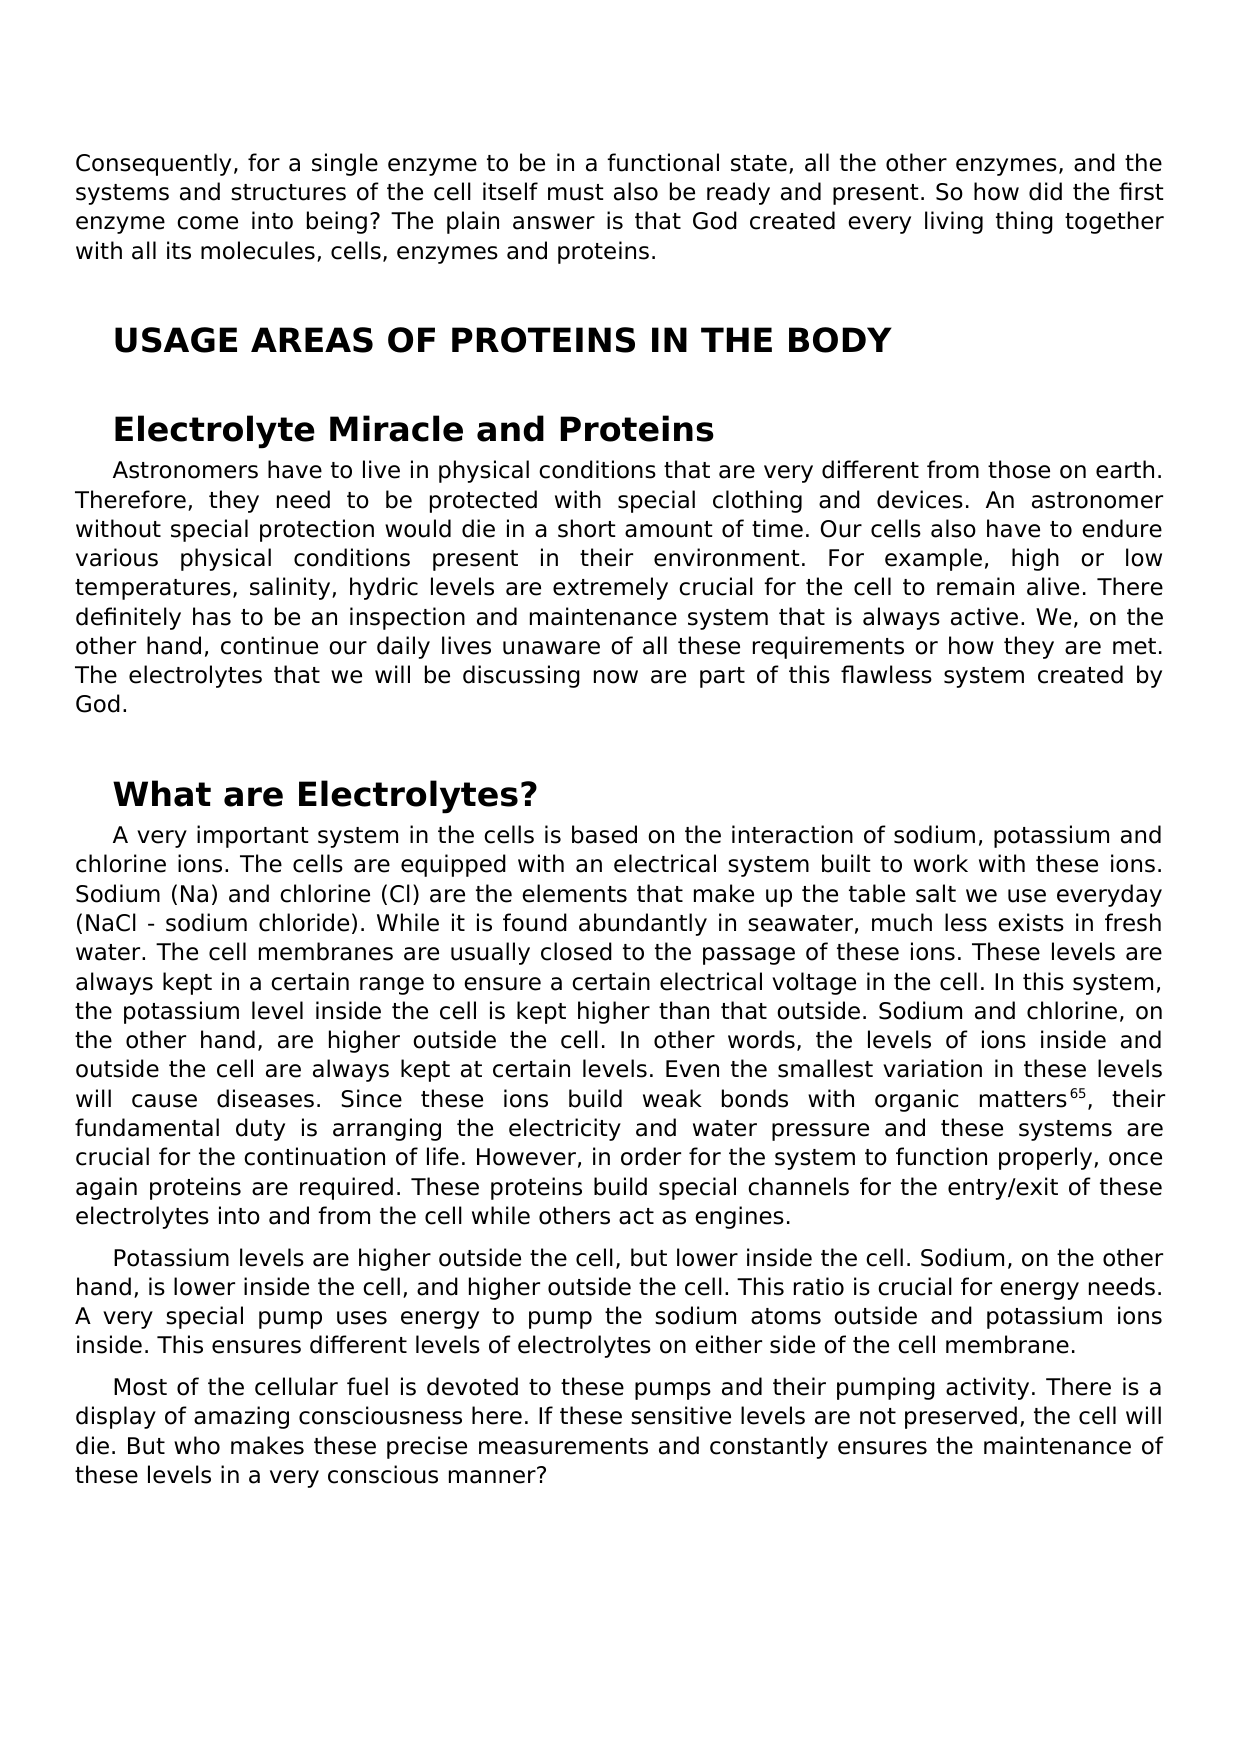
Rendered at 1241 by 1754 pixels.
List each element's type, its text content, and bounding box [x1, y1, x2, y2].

text A very important system in the cells is based on the interaction of sodium, potassium and chlorine ions. The cells are equipped with an electrical system built to work with these ions. Sodium (Na) and chlorine (Cl) are the elements that make up the table salt we use everyday (NaCl - sodium chloride). While it is found abundantly in seawater, much less exists in fresh water. The cell membranes are usually closed to the passage of these ions. These levels are always kept in a certain range to ensure a certain electrical voltage in the cell. In this system, the potassium level inside the cell is kept higher than that outside. Sodium and chlorine, on the other hand, are higher outside the cell. In other words, the levels of ions inside and outside the cell are always kept at certain levels. Even the smallest variation in these levels will cause diseases. Since these ions build weak bonds with organic matters65, their fundamental duty is arranging the electricity and water pressure and these systems are crucial for the continuation of life. However, in order for the system to function properly, once again proteins are required. These proteins build special channels for the entry/exit of these electrolytes into and from the cell while others act as engines. [75, 822, 1165, 1229]
text Astronomers have to live in physical conditions that are very different from those on earth. Therefore, they need to be protected with special clothing and devices. An astronomer without special protection would die in a short amount of time. Our cells also have to endure various physical conditions present in their environment. For example, high or low temperatures, salinity, hydric levels are extremely crucial for the cell to remain alive. There definitely has to be an inspection and maintenance system that is always active. We, on the other hand, continue our daily lives unaware of all these requirements or how they are met. The electrolytes that we will be discussing now are part of this flawless system created by God. [75, 457, 1165, 718]
subtitle Electrolyte Miracle and Proteins [112, 410, 1165, 449]
text Consequently, for a single enzyme to be in a functional state, all the other enzymes, and the systems and structures of the cell itself must also be ready and present. So how did the first enzyme come into being? The plain answer is that God created every living thing together with all its molecules, cells, enzymes and proteins. [75, 150, 1165, 264]
text Potassium levels are higher outside the cell, but lower inside the cell. Sodium, on the other hand, is lower inside the cell, and higher outside the cell. This ratio is crucial for energy needs. A very special pump uses energy to pump the sodium atoms outside and potassium ions inside. This ensures different levels of electrolytes on either side of the cell membrane. [75, 1245, 1165, 1359]
subtitle USAGE AREAS OF PROTEINS IN THE BODY [112, 321, 1165, 360]
text Most of the cellular fuel is devoted to these pumps and their pumping activity. There is a display of amazing consciousness here. If these sensitive levels are not preserved, the cell will die. But who makes these precise measurements and constantly ensures the maintenance of these levels in a very conscious manner? [75, 1374, 1165, 1489]
subtitle What are Electrolytes? [112, 775, 1165, 814]
